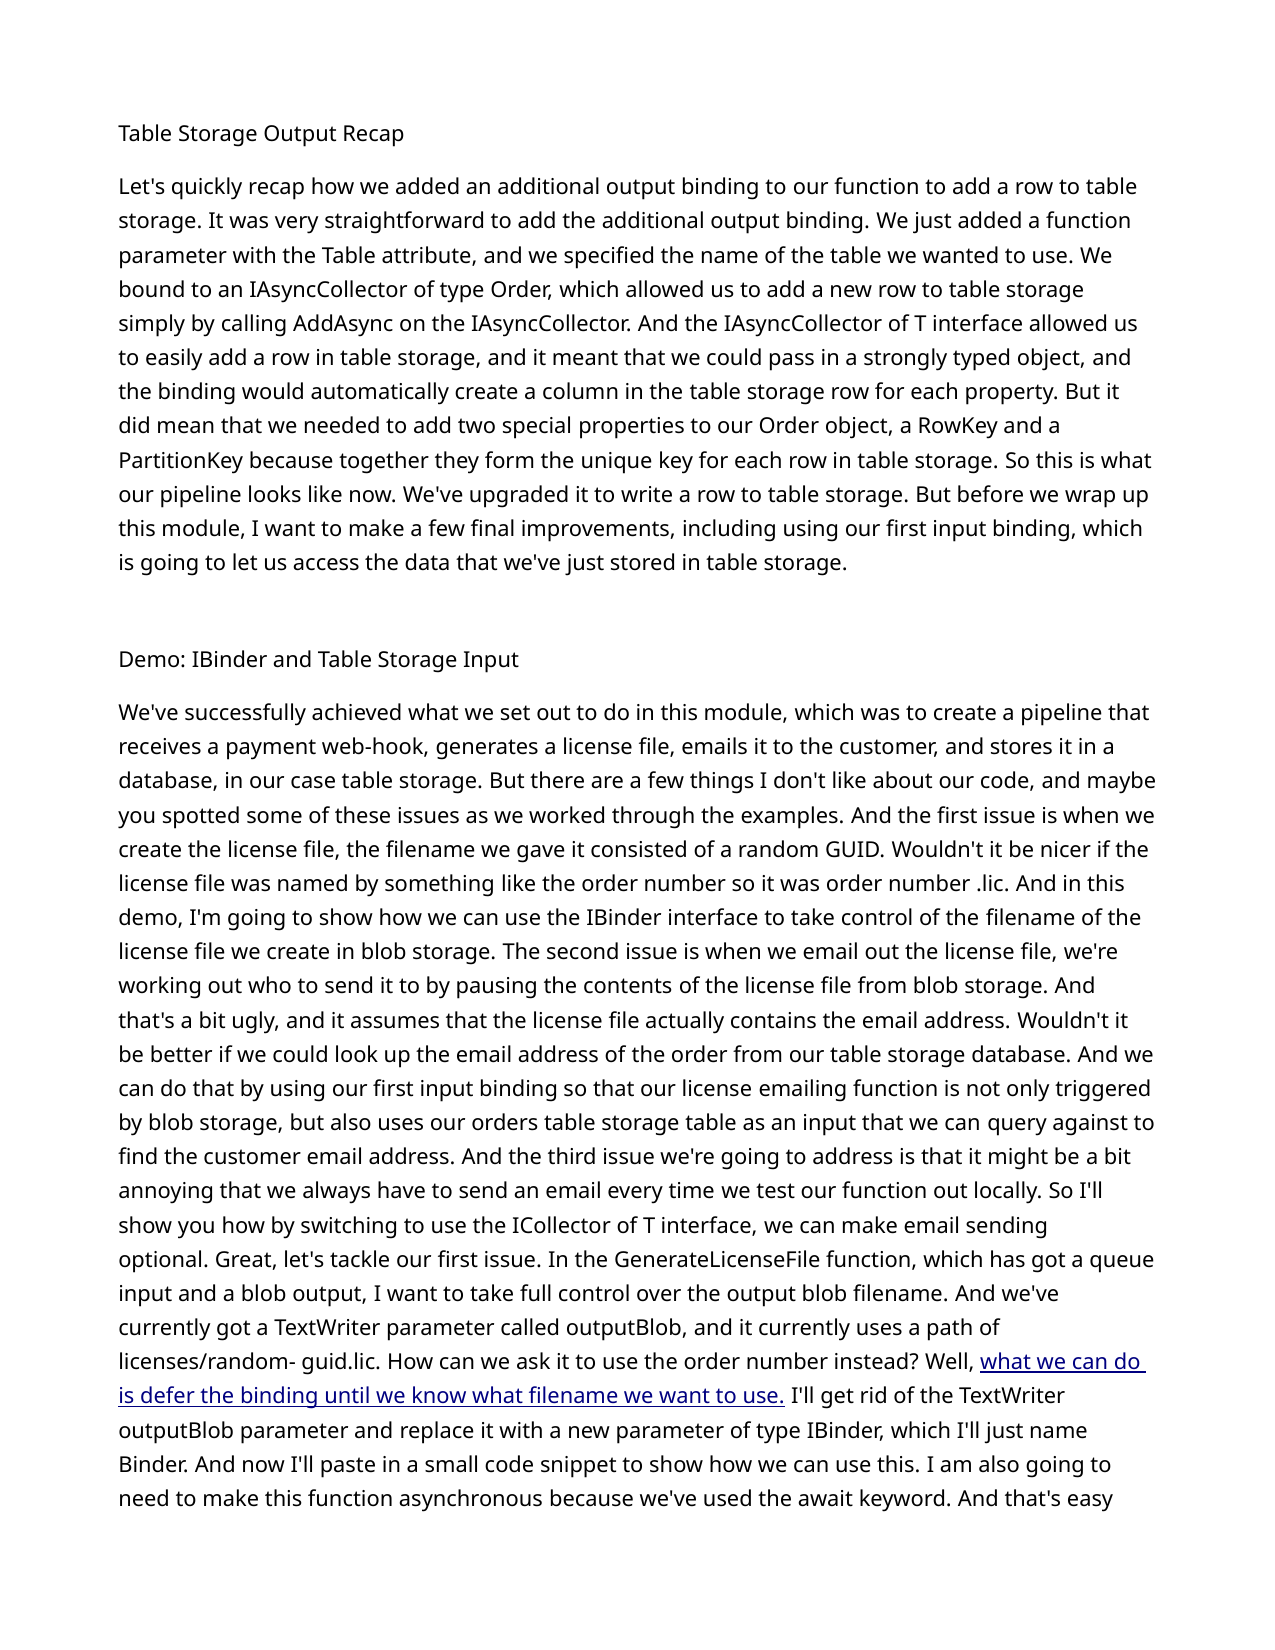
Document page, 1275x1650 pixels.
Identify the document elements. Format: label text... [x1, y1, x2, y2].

subtitle Demo: IBinder and Table Storage Input [118, 644, 1157, 674]
text Let's quickly recap how we added an additional output binding to our function to add a row to table storage. It was very straightforward to add the additional output binding. We just added a function parameter with the Table attribute, and we specified the name of the table we wanted to use. We bound to an IAsyncCollector of type Order, which allowed us to add a new row to table storage simply by calling AddAsync on the IAsyncCollector. And the IAsyncCollector of T interface allowed us to easily add a row in table storage, and it meant that we could pass in a strongly typed object, and the binding would automatically create a column in the table storage row for each property. But it did mean that we needed to add two special properties to our Order object, a RowKey and a PartitionKey because together they form the unique key for each row in table storage. So this is what our pipeline looks like now. We've upgraded it to write a row to table storage. But before we wrap up this module, I want to make a few final improvements, including using our first input binding, which is going to let us access the data that we've just stored in table storage. [118, 171, 1157, 577]
subtitle Table Storage Output Recap [118, 118, 1157, 148]
text We've successfully achieved what we set out to do in this module, which was to create a pipeline that receives a payment web-hook, generates a license file, emails it to the customer, and stores it in a database, in our case table storage. But there are a few things I don't like about our code, and maybe you spotted some of these issues as we worked through the examples. And the first issue is when we create the license file, the filename we gave it consisted of a random GUID. Wouldn't it be nicer if the license file was named by something like the order number so it was order number .lic. And in this demo, I'm going to show how we can use the IBinder interface to take control of the filename of the license file we create in blob storage. The second issue is when we email out the license file, we're working out who to send it to by pausing the contents of the license file from blob storage. And that's a bit ugly, and it assumes that the license file actually contains the email address. Wouldn't it be better if we could look up the email address of the order from our table storage database. And we can do that by using our first input binding so that our license emailing function is not only triggered by blob storage, but also uses our orders table storage table as an input that we can query against to find the customer email address. And the third issue we're going to address is that it might be a bit annoying that we always have to send an email every time we test our function out locally. So I'll show you how by switching to use the ICollector of T interface, we can make email sending optional. Great, let's tackle our first issue. In the GenerateLicenseFile function, which has got a queue input and a blob output, I want to take full control over the output blob filename. And we've currently got a TextWriter parameter called outputBlob, and it currently uses a path of licenses/random- guid.lic. How can we ask it to use the order number instead? Well, what we can do is defer the binding until we know what filename we want to use. I'll get rid of the TextWriter outputBlob parameter and replace it with a new parameter of type IBinder, which I'll just name Binder. And now I'll paste in a small code snippet to show how we can use this. I am also going to need to make this function asynchronous because we've used the await keyword. And that's easy [118, 697, 1157, 1513]
